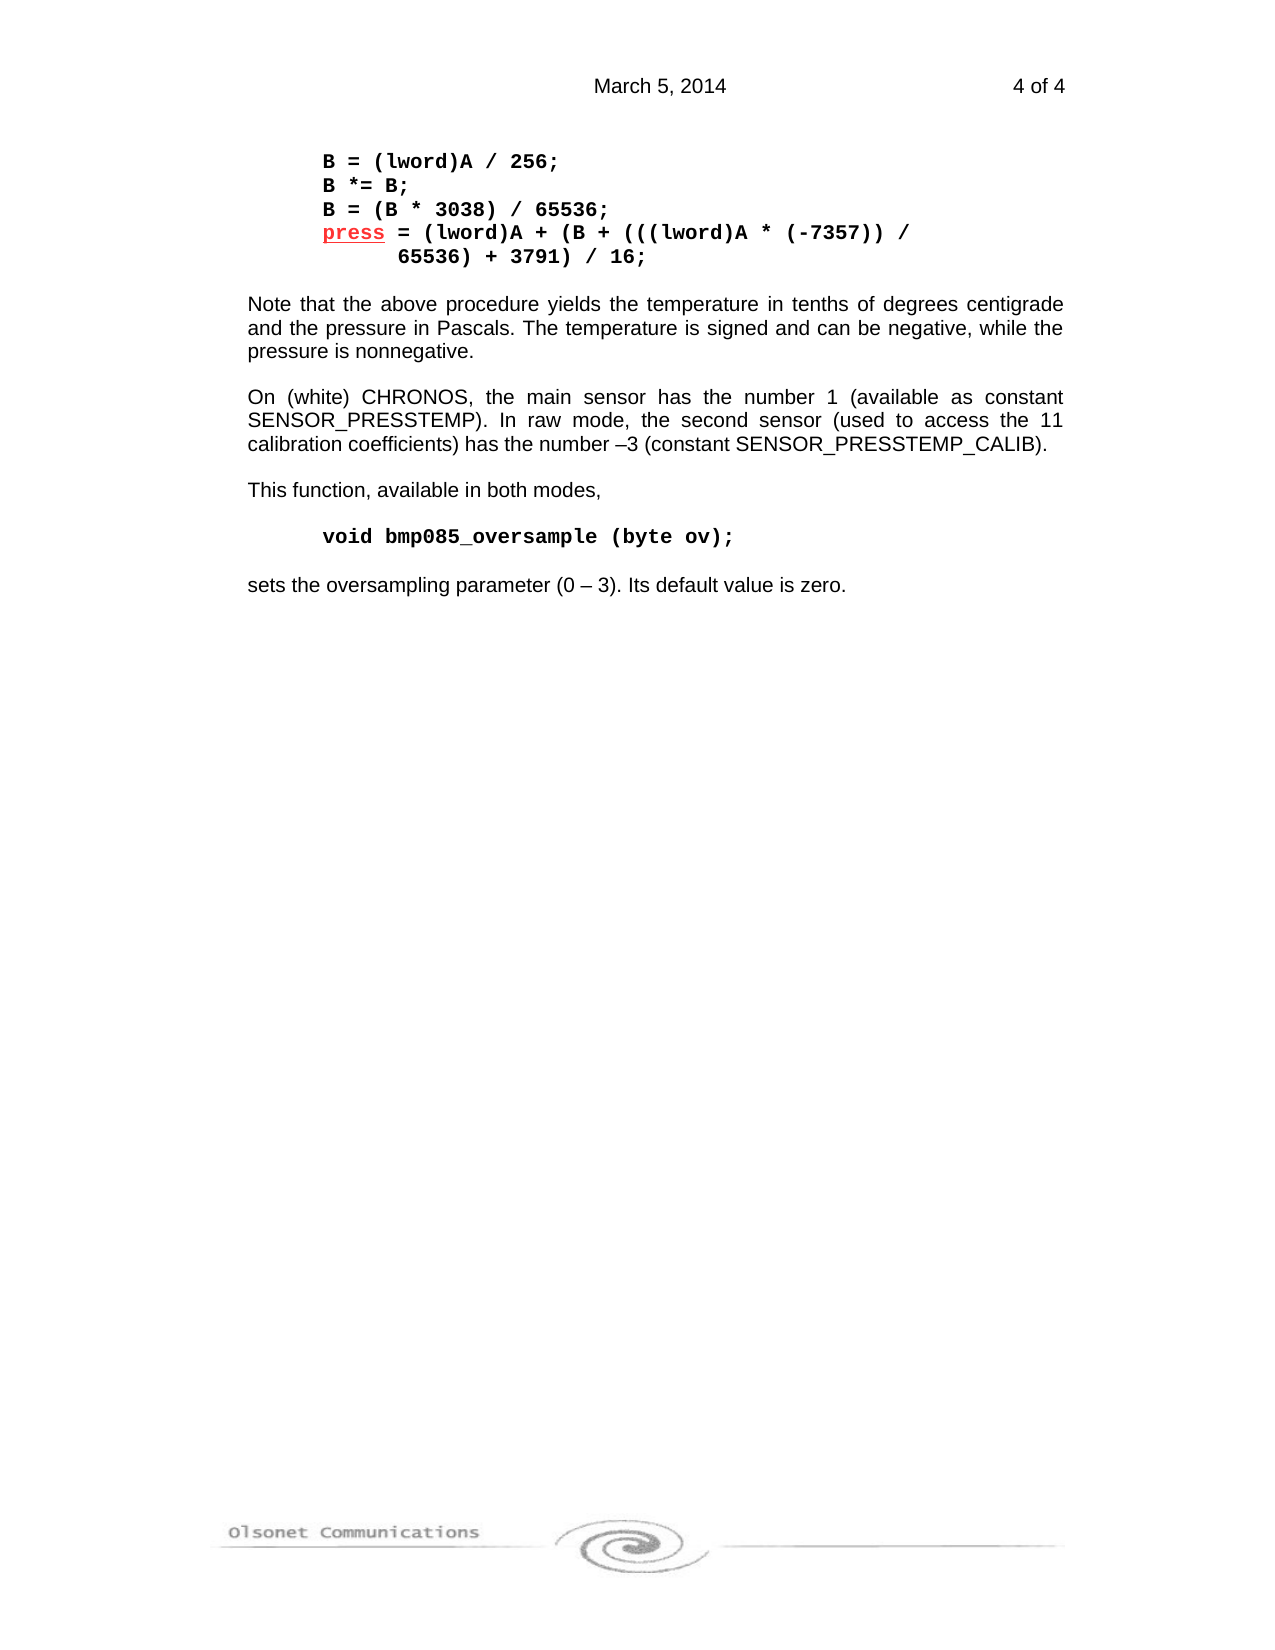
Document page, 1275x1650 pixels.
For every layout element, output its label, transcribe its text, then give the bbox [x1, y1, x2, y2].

text B = (lword)A / 256; [247, 151, 1065, 175]
text sets the oversampling parameter (0 – 3). Its default value is zero. [247, 573, 1065, 597]
text On (white) CHRONOS, the main sensor has the number 1 (available as constant SENSOR_PRESSTEMP). In raw mode, the second sensor (used to access the 11 calibration coefficients) has the number –3 (constant SENSOR_PRESSTEMP_CALIB). [247, 386, 1065, 455]
text 65536) + 3791) / 16; [247, 246, 1065, 269]
text Note that the above procedure yields the temperature in tenths of degrees centigrade and the pressure in Pascals. The temperature is signed and can be negative, while the pressure is nonnegative. [247, 293, 1065, 362]
text press = (lword)A + (B + (((lword)A * (-7357)) / [247, 222, 1065, 246]
text B *= B; [247, 175, 1065, 199]
text B = (B * 3038) / 65536; [247, 199, 1065, 222]
text This function, available in both modes, [247, 479, 1065, 502]
text void bmp085_oversample (byte ov); [247, 525, 1065, 550]
picture [210, 1504, 1065, 1596]
